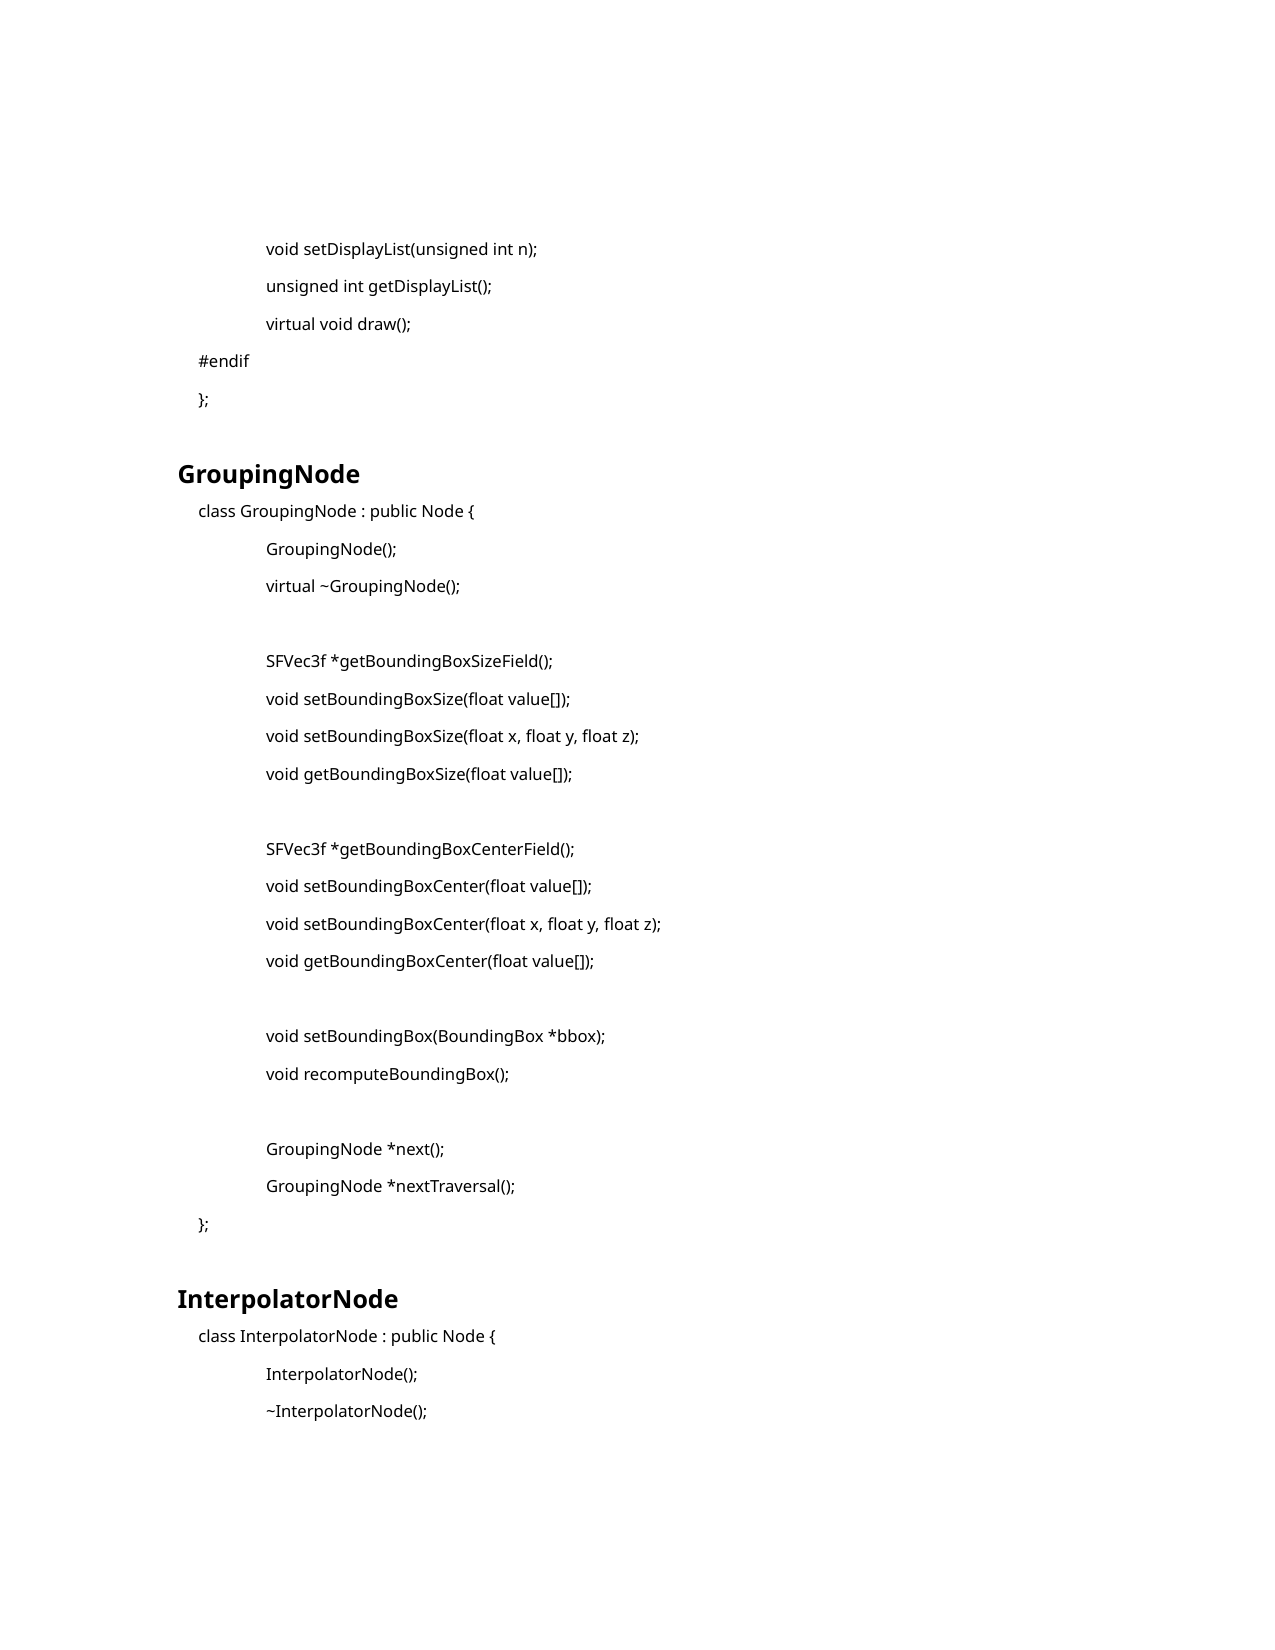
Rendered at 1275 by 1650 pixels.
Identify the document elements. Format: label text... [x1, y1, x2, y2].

text }; [198, 1205, 1098, 1242]
text void setBoundingBoxCenter(float value[]); [198, 867, 1098, 905]
text class GroupingNode : public Node { [198, 492, 1098, 530]
text GroupingNode(); [198, 530, 1098, 567]
text class InterpolatorNode : public Node { [198, 1317, 1098, 1355]
text void setBoundingBoxCenter(float x, float y, float z); [198, 905, 1098, 942]
subtitle GroupingNode [177, 455, 1098, 492]
text ~InterpolatorNode(); [198, 1392, 1098, 1430]
text SFVec3f *getBoundingBoxSizeField(); [198, 642, 1098, 680]
subtitle InterpolatorNode [177, 1280, 1098, 1317]
text virtual ~GroupingNode(); [198, 567, 1098, 605]
text void setBoundingBox(BoundingBox *bbox); [198, 1017, 1098, 1055]
text GroupingNode *nextTraversal(); [198, 1167, 1098, 1205]
text void setBoundingBoxSize(float value[]); [198, 680, 1098, 717]
text void recomputeBoundingBox(); [198, 1055, 1098, 1092]
text void getBoundingBoxCenter(float value[]); [198, 942, 1098, 980]
text GroupingNode *next(); [198, 1130, 1098, 1167]
text unsigned int getDisplayList(); [198, 267, 1098, 305]
text void setDisplayList(unsigned int n); [198, 230, 1098, 267]
text #endif [198, 342, 1098, 380]
text void setBoundingBoxSize(float x, float y, float z); [198, 717, 1098, 755]
text InterpolatorNode(); [198, 1355, 1098, 1392]
text }; [198, 380, 1098, 417]
text virtual void draw(); [198, 305, 1098, 342]
text void getBoundingBoxSize(float value[]); [198, 755, 1098, 792]
text SFVec3f *getBoundingBoxCenterField(); [198, 830, 1098, 867]
